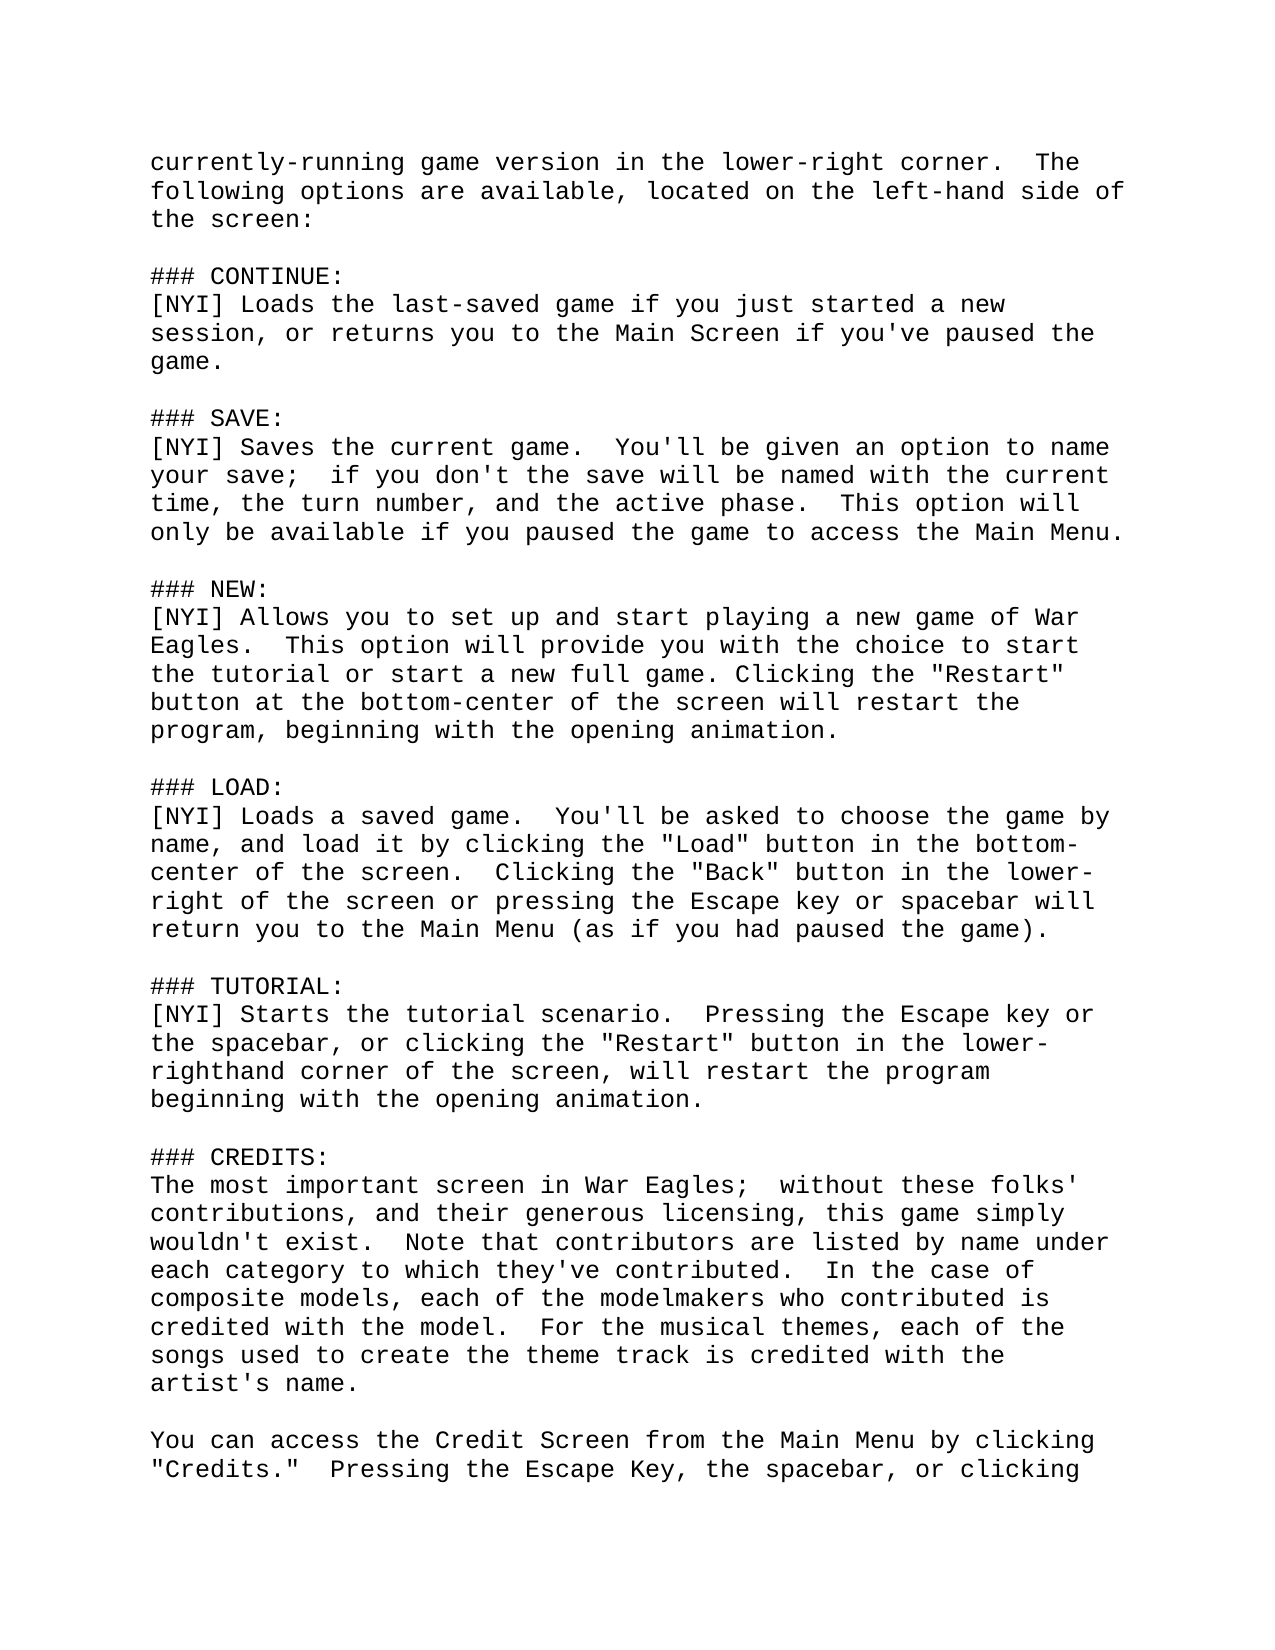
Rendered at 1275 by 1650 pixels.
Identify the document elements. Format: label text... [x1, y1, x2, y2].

text currently-running game version in the lower-right corner. The following options are available, located on the left-hand side of the screen: [150, 150, 1125, 235]
text ### LOAD: [150, 775, 1125, 803]
text [NYI] Saves the current game. You'll be given an option to name your save; if you don't the save will be named with the current time, the turn number, and the active phase. This option will only be available if you paused the game to access the Main Menu. [150, 434, 1125, 547]
text ### CONTINUE: [150, 264, 1125, 292]
text [NYI] Allows you to set up and start playing a new game of War Eagles. This option will provide you with the choice to start the tutorial or start a new full game. Clicking the "Restart" button at the bottom-center of the screen will restart the program, beginning with the opening animation. [150, 604, 1125, 746]
text [NYI] Loads the last-saved game if you just started a new session, or returns you to the Main Screen if you've paused the game. [150, 292, 1125, 377]
text ### CREDITS: [150, 1144, 1125, 1172]
text ### NEW: [150, 576, 1125, 604]
text The most important screen in War Eagles; without these folks' contributions, and their generous licensing, this game simply wouldn't exist. Note that contributors are listed by name under each category to which they've contributed. In the case of composite models, each of the modelmakers who contributed is credited with the model. For the musical themes, each of the songs used to create the theme track is credited with the artist's name. [150, 1172, 1125, 1399]
text [NYI] Loads a saved game. You'll be asked to choose the game by name, and load it by clicking the "Load" button in the bottom-center of the screen. Clicking the "Back" button in the lower-right of the screen or pressing the Escape key or spacebar will return you to the Main Menu (as if you had paused the game). [150, 803, 1125, 945]
text [NYI] Starts the tutorial scenario. Pressing the Escape key or the spacebar, or clicking the "Restart" button in the lower-righthand corner of the screen, will restart the program beginning with the opening animation. [150, 1002, 1125, 1115]
text ### SAVE: [150, 406, 1125, 434]
text You can access the Credit Screen from the Main Menu by clicking "Credits." Pressing the Escape Key, the spacebar, or clicking [150, 1428, 1125, 1484]
text ### TUTORIAL: [150, 974, 1125, 1002]
